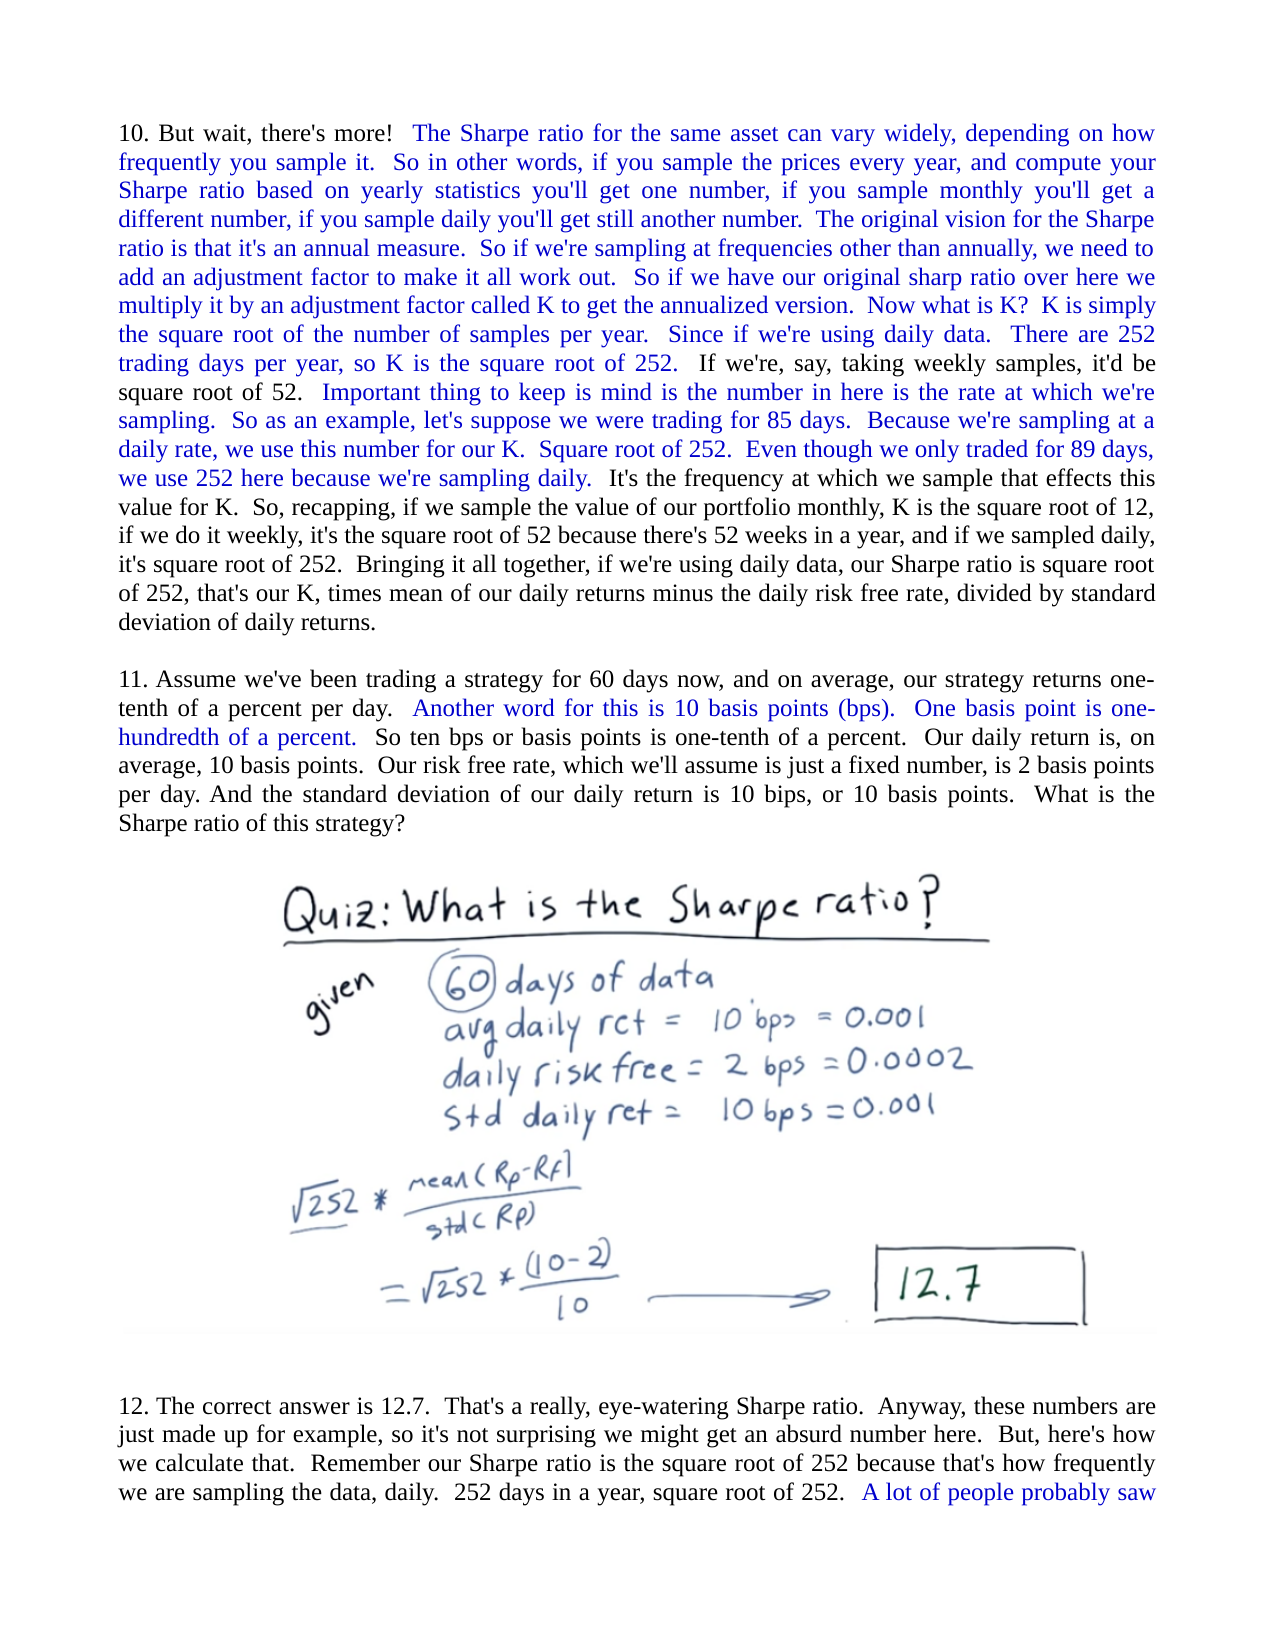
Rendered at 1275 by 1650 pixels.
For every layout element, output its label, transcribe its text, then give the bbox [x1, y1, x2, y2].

text 11. Assume we've been trading a strategy for 60 days now, and on average, our strategy returns one-tenth of a percent per day. Another word for this is 10 basis points (bps). One basis point is one-hundredth of a percent. So ten bps or basis points is one-tenth of a percent. Our daily return is, on average, 10 basis points. Our risk free rate, which we'll assume is just a fixed number, is 2 basis points per day. And the standard deviation of our daily return is 10 bips, or 10 basis points. What is the Sharpe ratio of this strategy? [118, 664, 1157, 837]
picture [118, 865, 1157, 1334]
text 12. The correct answer is 12.7. That's a really, eye-watering Sharpe ratio. Anyway, these numbers are just made up for example, so it's not surprising we might get an absurd number here. But, here's how we calculate that. Remember our Sharpe ratio is the square root of 252 because that's how frequently we are sampling the data, daily. 252 days in a year, square root of 252. A lot of people probably saw [118, 1391, 1157, 1506]
text 10. But wait, there's more! The Sharpe ratio for the same asset can vary widely, depending on how frequently you sample it. So in other words, if you sample the prices every year, and compute your Sharpe ratio based on yearly statistics you'll get one number, if you sample monthly you'll get a different number, if you sample daily you'll get still another number. The original vision for the Sharpe ratio is that it's an annual measure. So if we're sampling at frequencies other than annually, we need to add an adjustment factor to make it all work out. So if we have our original sharp ratio over here we multiply it by an adjustment factor called K to get the annualized version. Now what is K? K is simply the square root of the number of samples per year. Since if we're using daily data. There are 252 trading days per year, so K is the square root of 252. If we're, say, taking weekly samples, it'd be square root of 52. Important thing to keep is mind is the number in here is the rate at which we're sampling. So as an example, let's suppose we were trading for 85 days. Because we're sampling at a daily rate, we use this number for our K. Square root of 252. Even though we only traded for 89 days, we use 252 here because we're sampling daily. It's the frequency at which we sample that effects this value for K. So, recapping, if we sample the value of our portfolio monthly, K is the square root of 12, if we do it weekly, it's the square root of 52 because there's 52 weeks in a year, and if we sampled daily, it's square root of 252. Bringing it all together, if we're using daily data, our Sharpe ratio is square root of 252, that's our K, times mean of our daily returns minus the daily risk free rate, divided by standard deviation of daily returns. [118, 118, 1157, 636]
